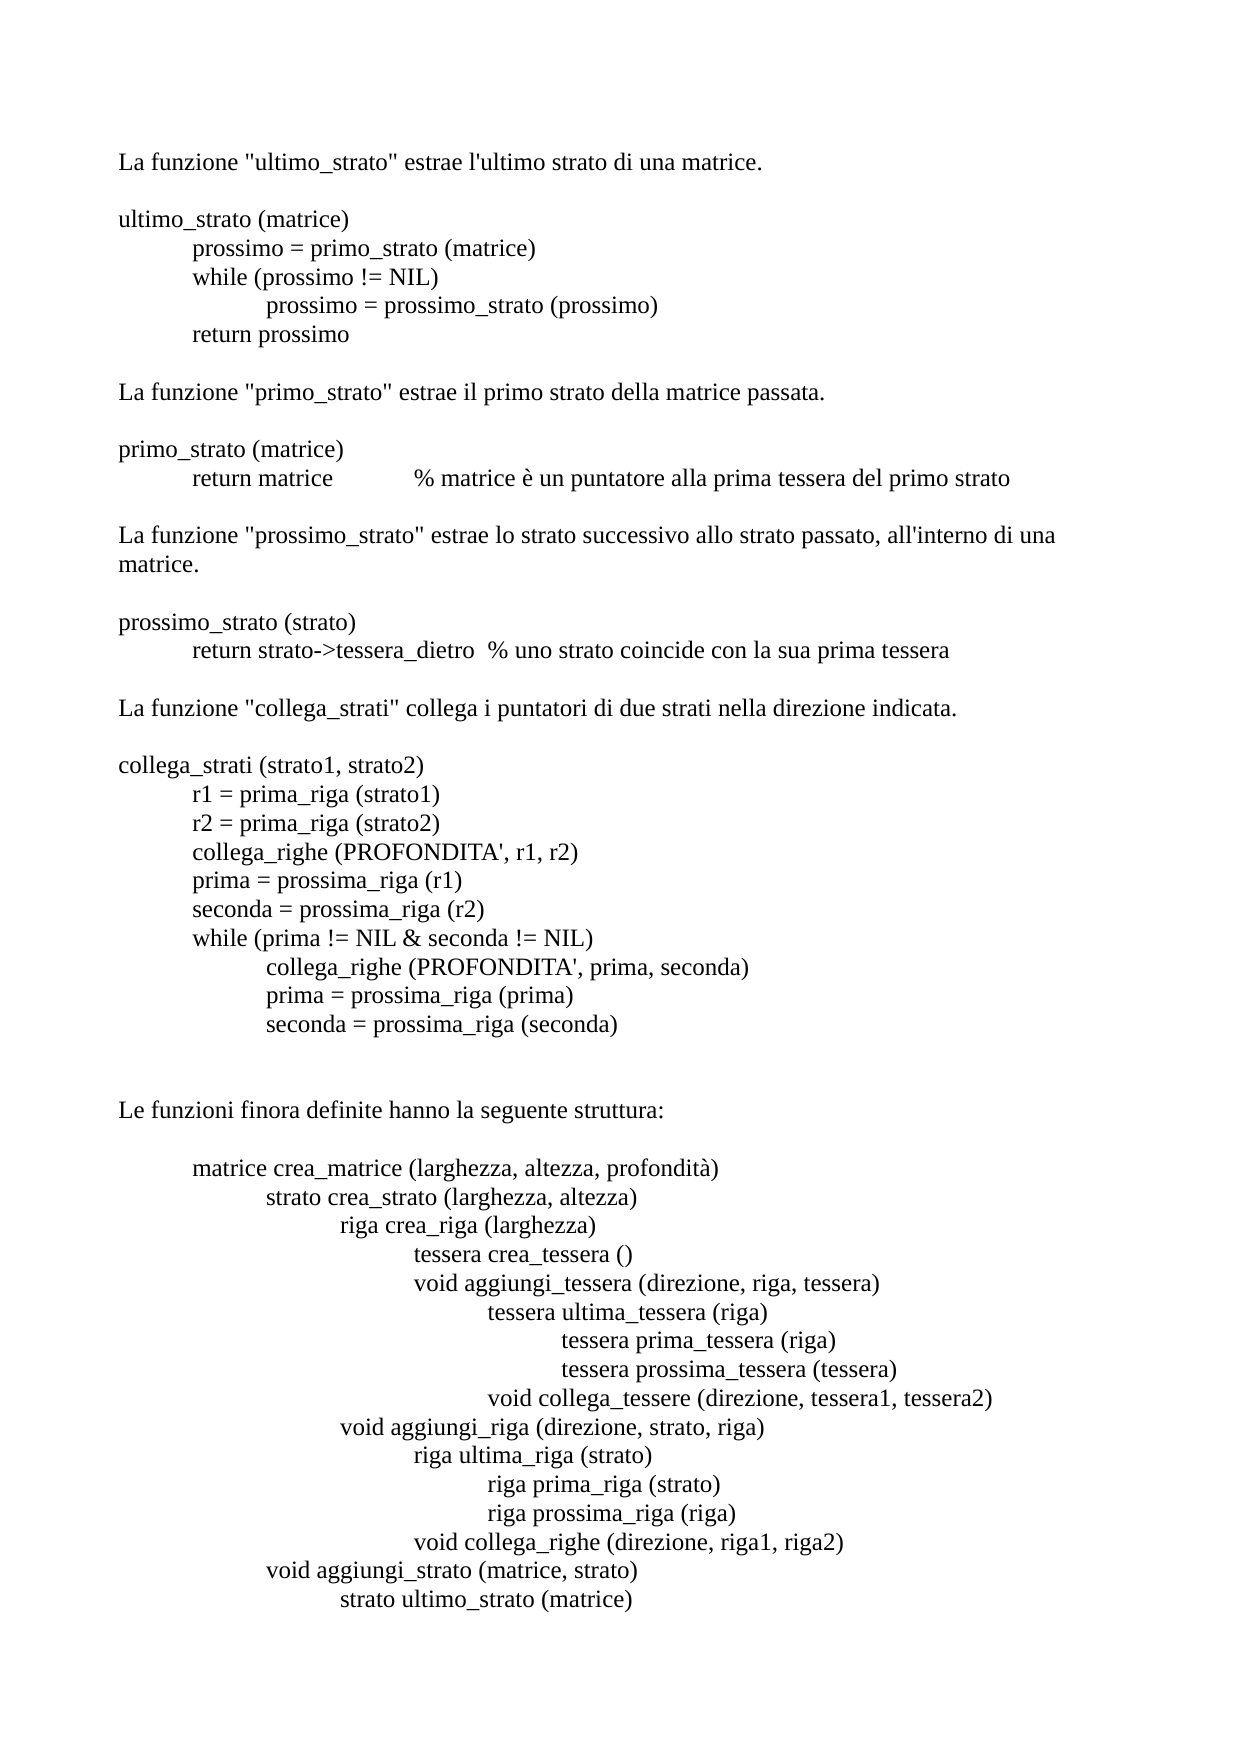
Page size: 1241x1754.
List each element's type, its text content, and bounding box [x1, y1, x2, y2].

text La funzione "ultimo_strato" estrae l'ultimo strato di una matrice. ultimo_strato (matrice) prossimo = primo_strato (matrice) while (prossimo != NIL) prossimo = prossimo_strato (prossimo) return prossimo La funzione "primo_strato" estrae il primo strato della matrice passata. primo_strato (matrice) return matrice % matrice è un puntatore alla prima tessera del primo strato La funzione "prossimo_strato" estrae lo strato successivo allo strato passato, all'interno di una matrice. prossimo_strato (strato) return strato->tessera_dietro % uno strato coincide con la sua prima tessera La funzione "collega_strati" collega i puntatori di due strati nella direzione indicata. collega_strati (strato1, strato2) r1 = prima_riga (strato1) r2 = prima_riga (strato2) collega_righe (PROFONDITA', r1, r2) prima = prossima_riga (r1) seconda = prossima_riga (r2) while (prima != NIL & seconda != NIL) collega_righe (PROFONDITA', prima, seconda) prima = prossima_riga (prima) seconda = prossima_riga (seconda) Le funzioni finora definite hanno la seguente struttura: matrice crea_matrice (larghezza, altezza, profondità) strato crea_strato (larghezza, altezza) riga crea_riga (larghezza) tessera crea_tessera () void aggiungi_tessera (direzione, riga, tessera) tessera ultima_tessera (riga) tessera prima_tessera (riga) tessera prossima_tessera (tessera) void collega_tessere (direzione, tessera1, tessera2) void aggiungi_riga (direzione, strato, riga) riga ultima_riga (strato) riga prima_riga (strato) riga prossima_riga (riga) void collega_righe (direzione, riga1, riga2) void aggiungi_strato (matrice, strato) strato ultimo_strato (matrice) [118, 118, 1122, 1613]
